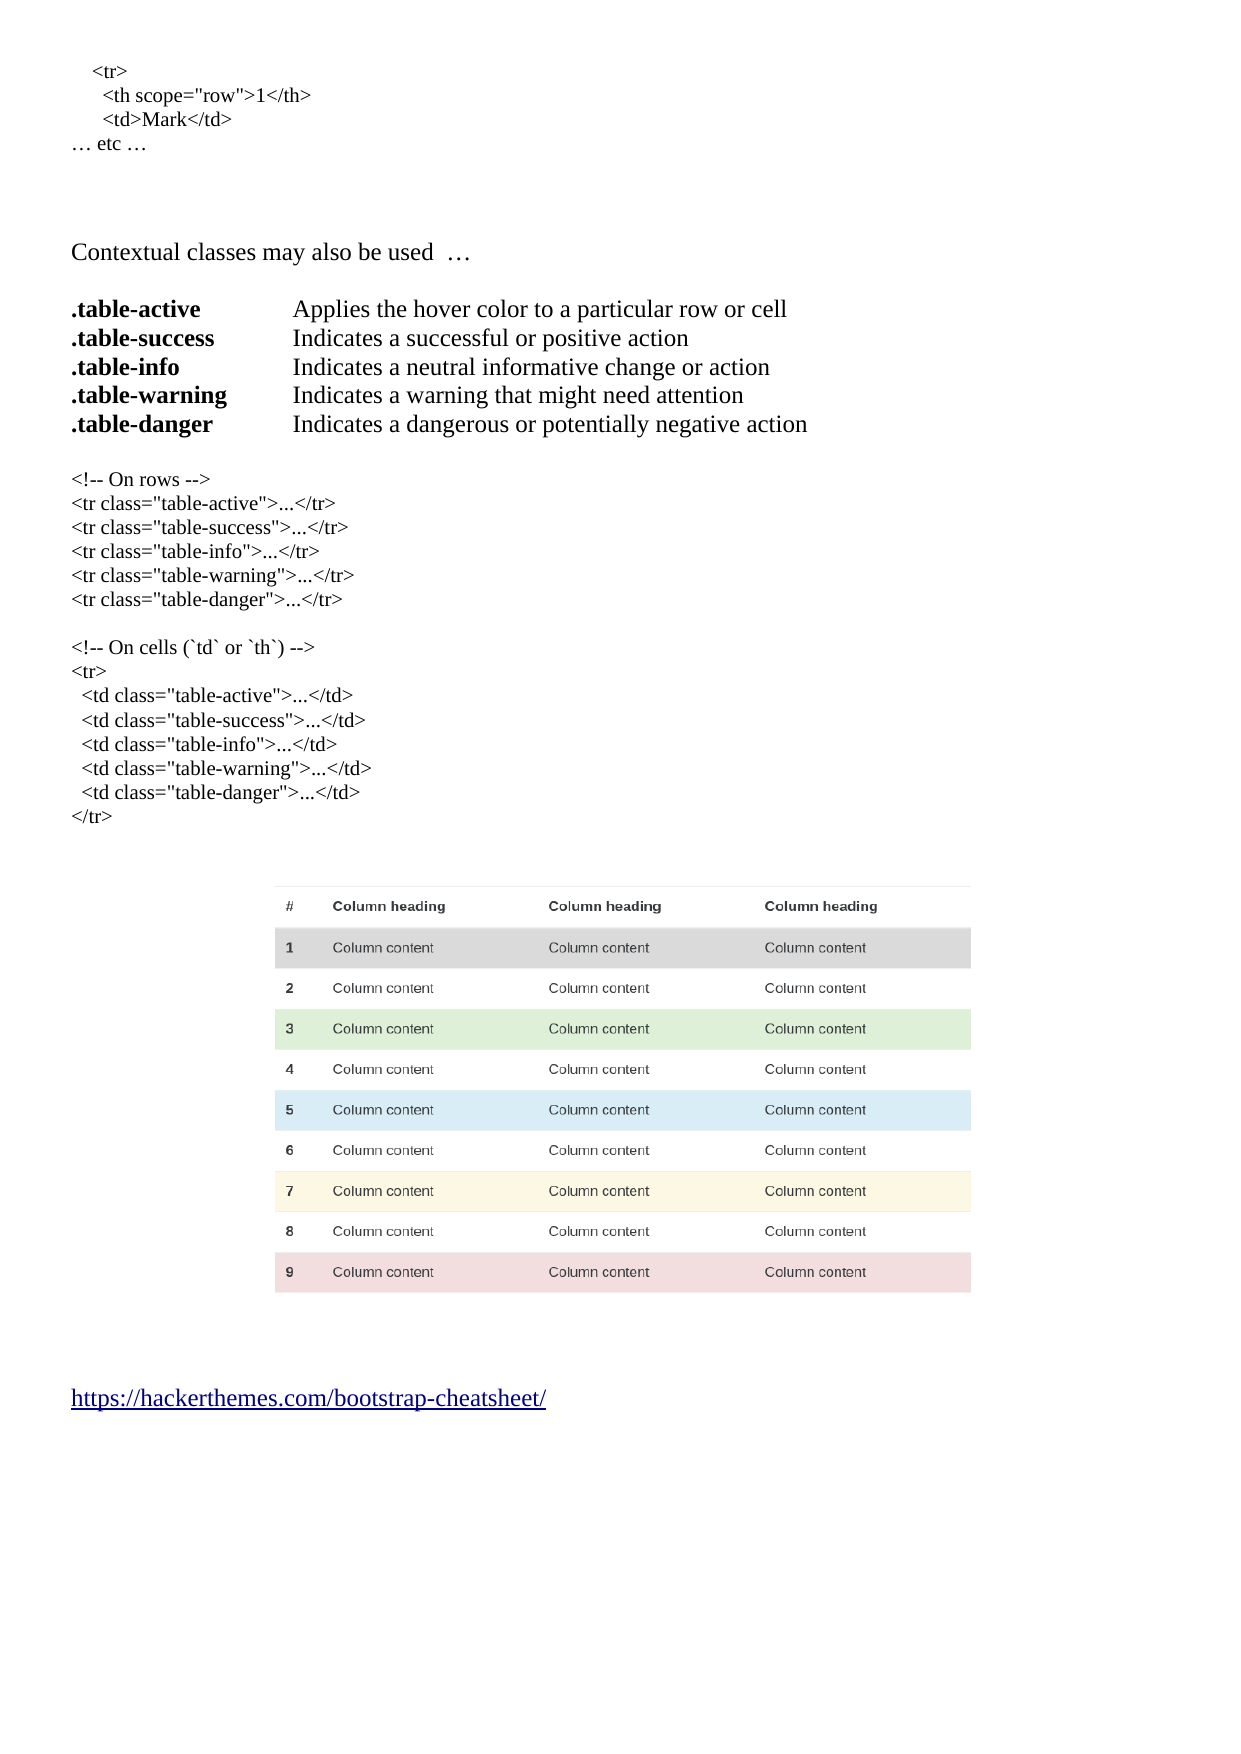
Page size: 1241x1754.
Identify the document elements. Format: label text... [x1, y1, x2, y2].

text … etc … [71, 131, 1169, 155]
text <td>Mark</td> [71, 107, 1169, 131]
text <td class="table-warning">...</td> [71, 756, 1169, 780]
text <tr class="table-info">...</tr> [71, 539, 1169, 563]
text .table-active Applies the hover color to a particular row or cell [71, 294, 1169, 323]
text <!-- On rows --> [71, 467, 1169, 491]
text <tr class="table-active">...</tr> [71, 491, 1169, 515]
text .table-info Indicates a neutral informative change or action [71, 352, 1169, 381]
text .table-danger Indicates a dangerous or potentially negative action [71, 409, 1169, 438]
text .table-warning Indicates a warning that might need attention [71, 381, 1169, 409]
text <tr> [71, 659, 1169, 683]
text <tr> [71, 59, 1169, 83]
text .table-success Indicates a successful or positive action [71, 323, 1169, 352]
text <tr class="table-success">...</tr> [71, 515, 1169, 539]
text https://hackerthemes.com/bootstrap-cheatsheet/ [71, 1383, 1169, 1412]
text <td class="table-info">...</td> [71, 732, 1169, 756]
text <td class="table-success">...</td> [71, 707, 1169, 732]
text <td class="table-danger">...</td> [71, 780, 1169, 804]
text Contextual classes may also be used … [71, 237, 1169, 266]
text <tr class="table-danger">...</tr> [71, 587, 1169, 611]
text <td class="table-active">...</td> [71, 683, 1169, 707]
text <th scope="row">1</th> [71, 83, 1169, 107]
text <tr class="table-warning">...</tr> [71, 563, 1169, 587]
text </tr> [71, 804, 1169, 828]
text <!-- On cells (`td` or `th`) --> [71, 635, 1169, 659]
picture [265, 885, 975, 1297]
